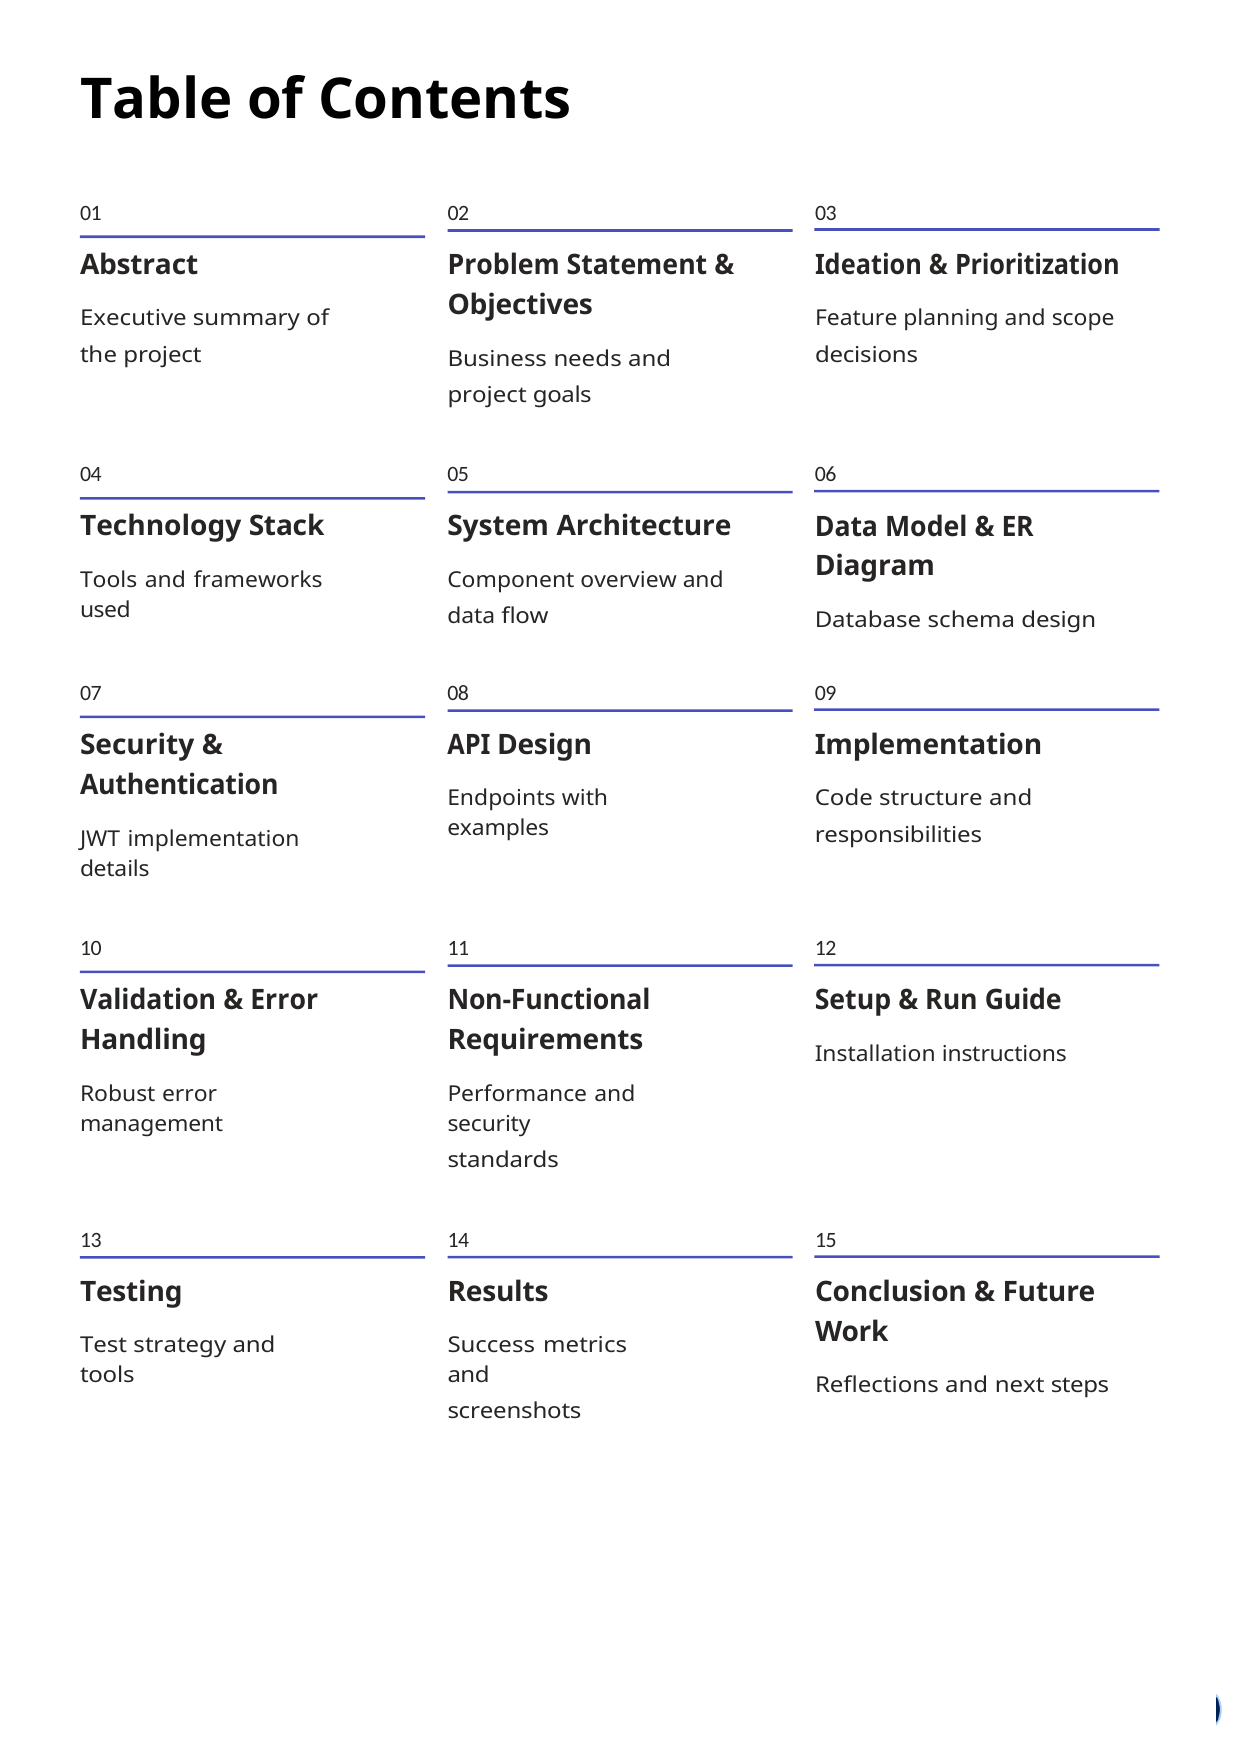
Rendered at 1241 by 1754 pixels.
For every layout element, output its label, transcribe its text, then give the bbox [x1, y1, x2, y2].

text Test strategy and tools [80, 1329, 324, 1389]
text Component overview and data flow [447, 564, 765, 630]
text Performance and security [447, 1078, 717, 1137]
subtitle Results [447, 1271, 666, 1309]
text Database schema design [814, 604, 1213, 634]
subtitle Implementation [814, 724, 1213, 763]
subtitle Setup & Run Guide [814, 979, 1213, 1018]
text Diagram [814, 546, 1213, 584]
picture [1216, 1683, 1222, 1735]
text standards [447, 1144, 717, 1174]
text 09 [814, 679, 1213, 706]
text Installation instructions [814, 1037, 1213, 1067]
text Reflections and next steps [815, 1369, 1213, 1399]
text Success metrics and [447, 1329, 666, 1389]
text 11 [447, 934, 717, 961]
subtitle Data Model & ER [814, 506, 1213, 544]
text Business needs and project goals [447, 343, 742, 409]
subtitle Validation & Error Handling [80, 979, 354, 1058]
text 13 [80, 1226, 324, 1252]
text Tools and frameworks used [80, 564, 370, 623]
text 14 [447, 1226, 666, 1252]
text JWT implementation details [80, 823, 371, 882]
text 07 [80, 679, 371, 706]
subtitle Ideation & Prioritization [815, 244, 1213, 282]
text 02 [447, 199, 742, 226]
subtitle Technology Stack [80, 506, 370, 544]
subtitle Abstract [80, 244, 352, 282]
text 03 [815, 199, 1213, 226]
subtitle Table of Contents [80, 58, 1213, 135]
text screenshots [447, 1395, 666, 1425]
text Executive summary of the project [80, 302, 352, 368]
subtitle API Design [447, 724, 709, 763]
text Feature planning and scope decisions [815, 302, 1163, 368]
text Robust error management [80, 1078, 354, 1137]
subtitle Testing [80, 1271, 324, 1309]
subtitle Conclusion & Future Work [815, 1271, 1163, 1349]
subtitle Problem Statement & Objectives [447, 244, 742, 323]
text 15 [815, 1226, 1213, 1252]
text 01 [80, 199, 352, 226]
text 04 [80, 460, 370, 487]
text 10 [80, 934, 354, 961]
text 08 [447, 679, 709, 706]
text 12 [814, 934, 1213, 961]
subtitle System Architecture [447, 506, 765, 544]
text 05 [447, 460, 765, 487]
text Endpoints with examples [447, 782, 709, 842]
subtitle Security & Authentication [80, 724, 371, 803]
text 06 [814, 460, 1213, 487]
text Code structure and responsibilities [814, 782, 1166, 848]
subtitle Non-Functional Requirements [447, 979, 717, 1058]
